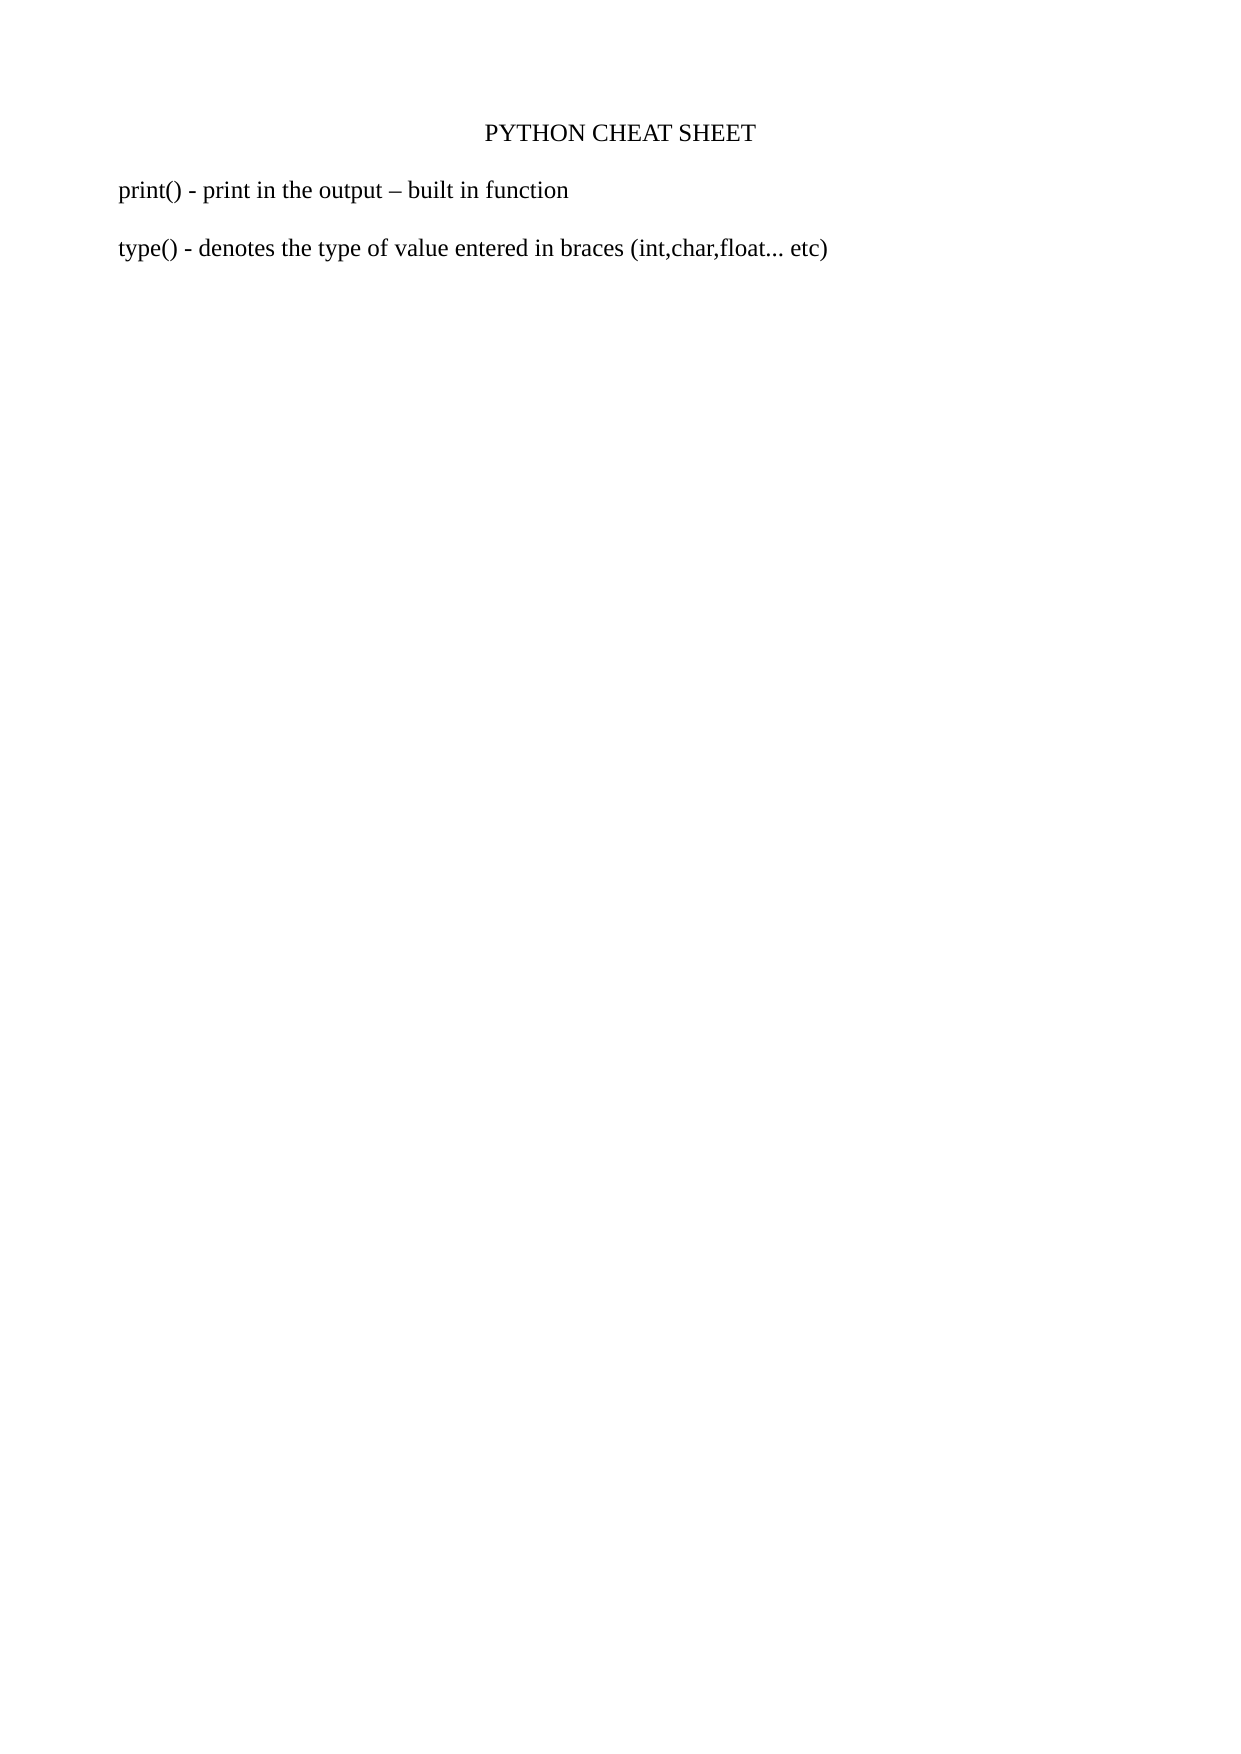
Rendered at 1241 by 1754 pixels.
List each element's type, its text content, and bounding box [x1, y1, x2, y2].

text type() - denotes the type of value entered in braces (int,char,float... etc) [118, 233, 1122, 262]
text print() - print in the output – built in function [118, 176, 1122, 204]
text PYTHON CHEAT SHEET [118, 118, 1122, 147]
